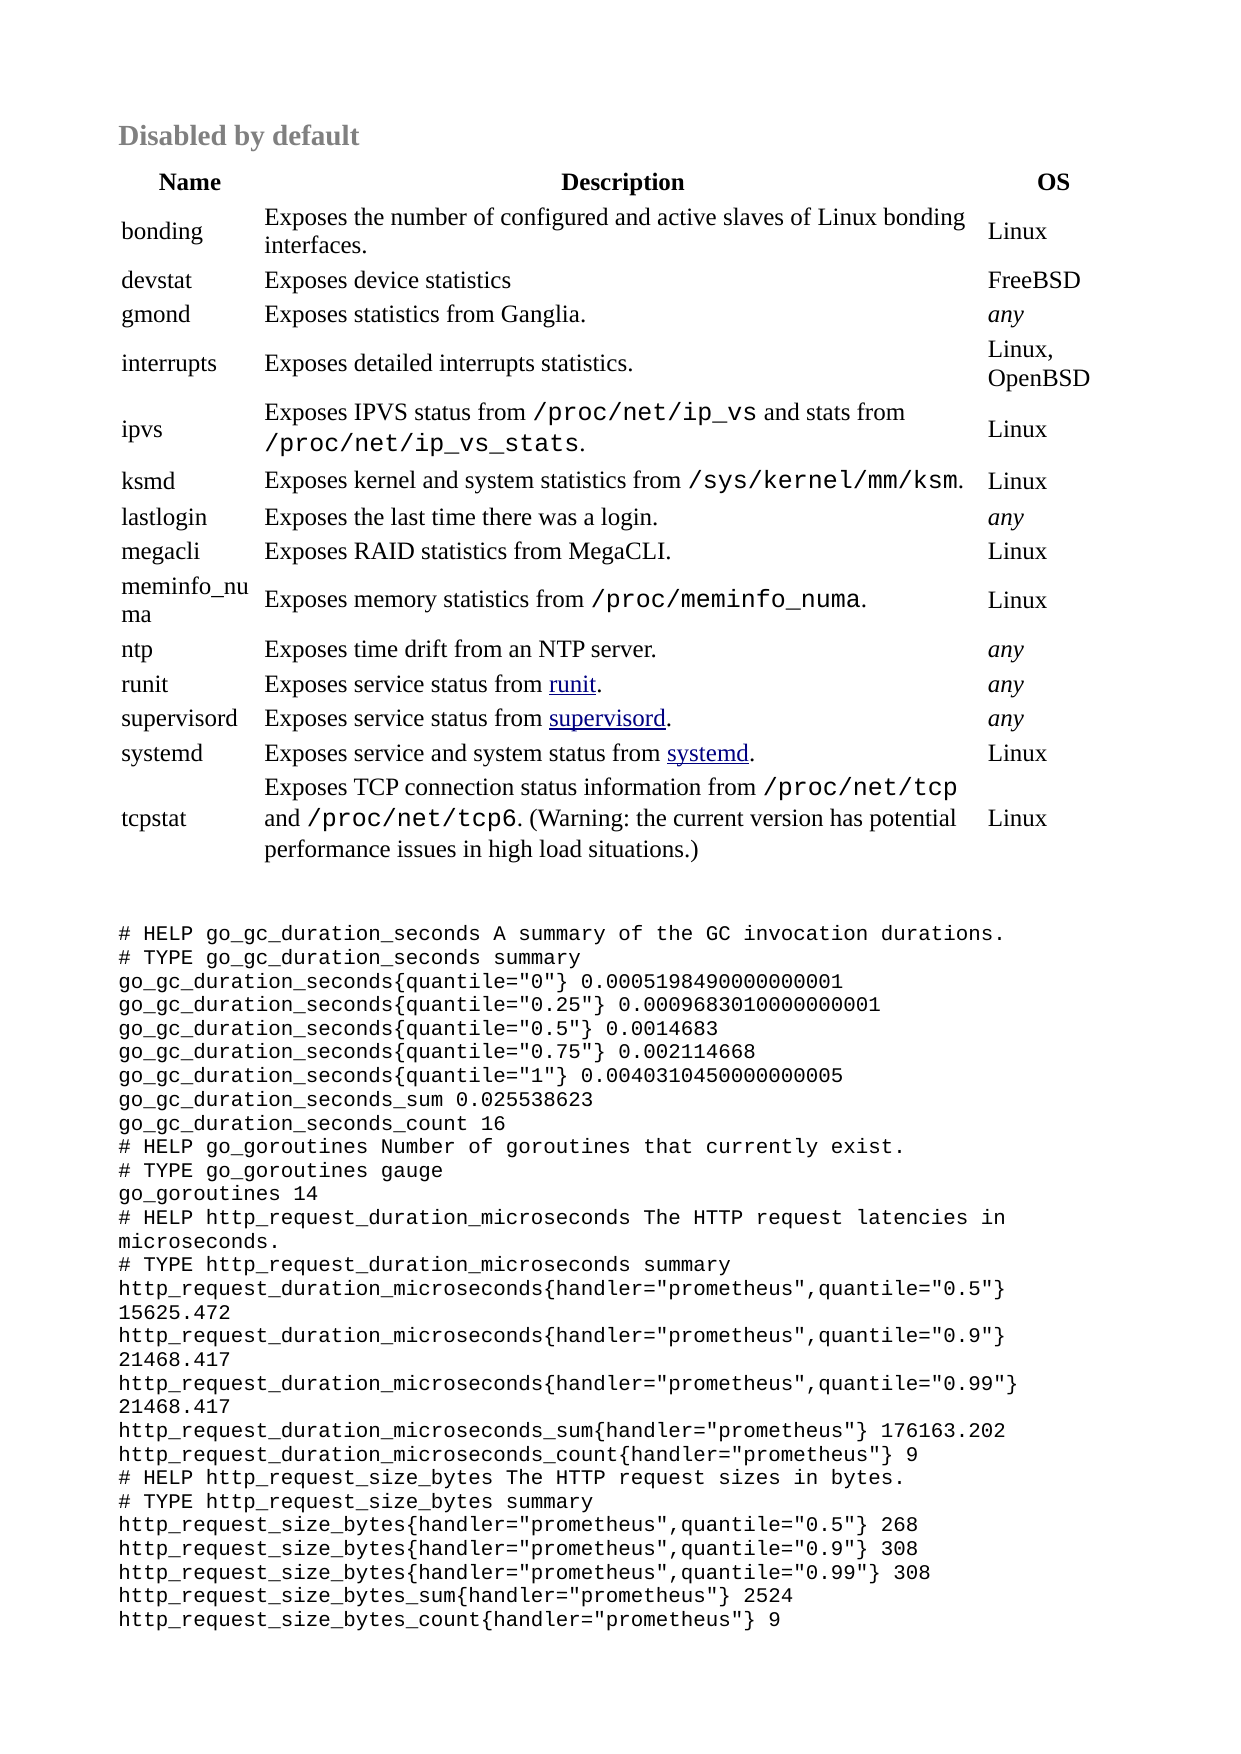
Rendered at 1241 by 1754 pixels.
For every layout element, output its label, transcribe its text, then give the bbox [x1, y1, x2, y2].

table_cell Exposes service status from runit. [261, 666, 985, 700]
text http_request_size_bytes_sum{handler="prometheus"} 2524 [118, 1585, 1122, 1609]
table_cell Exposes the number of configured and active slaves of Linux bonding interfaces. [261, 199, 985, 262]
text # TYPE go_goroutines gauge [118, 1160, 1122, 1183]
text go_gc_duration_seconds{quantile="0"} 0.0005198490000000001 [118, 971, 1122, 994]
table_cell any [985, 666, 1122, 700]
table_cell megacli [118, 533, 261, 568]
text http_request_duration_microseconds{handler="prometheus",quantile="0.99"} 21468.417 [118, 1373, 1122, 1420]
table_cell bonding [118, 199, 261, 262]
table_header Description [261, 164, 985, 199]
table_cell meminfo_numa [118, 568, 261, 631]
table_cell Linux [985, 395, 1122, 462]
table_cell runit [118, 666, 261, 700]
table_cell Exposes service status from supervisord. [261, 700, 985, 735]
table_cell supervisord [118, 700, 261, 735]
table_header OS [985, 164, 1122, 199]
table_cell Exposes the last time there was a login. [261, 499, 985, 533]
table_header Name [118, 164, 261, 199]
text go_gc_duration_seconds_count 16 [118, 1112, 1122, 1136]
table_cell Linux, OpenBSD [985, 331, 1122, 394]
text go_gc_duration_seconds{quantile="0.25"} 0.0009683010000000001 [118, 994, 1122, 1018]
text http_request_size_bytes_count{handler="prometheus"} 9 [118, 1609, 1122, 1633]
table_cell Exposes memory statistics from /proc/meminfo_numa. [261, 568, 985, 631]
table_cell any [985, 631, 1122, 666]
table_cell Exposes RAID statistics from MegaCLI. [261, 533, 985, 568]
text http_request_duration_microseconds_sum{handler="prometheus"} 176163.202 [118, 1420, 1122, 1443]
table_cell Exposes TCP connection status information from /proc/net/tcp and /proc/net/tcp6. (Warning: the current version has potential performance issues in high load situations.) [261, 770, 985, 866]
subtitle Disabled by default [118, 118, 1122, 152]
text http_request_size_bytes{handler="prometheus",quantile="0.5"} 268 [118, 1514, 1122, 1538]
table_cell any [985, 297, 1122, 331]
table_cell ntp [118, 631, 261, 666]
table_cell Exposes IPVS status from /proc/net/ip_vs and stats from /proc/net/ip_vs_stats. [261, 395, 985, 462]
text http_request_duration_microseconds_count{handler="prometheus"} 9 [118, 1443, 1122, 1467]
table_cell Exposes detailed interrupts statistics. [261, 331, 985, 394]
table_cell Exposes service and system status from systemd. [261, 735, 985, 769]
table_cell Linux [985, 770, 1122, 866]
table_cell Exposes device statistics [261, 262, 985, 297]
table_cell Linux [985, 199, 1122, 262]
text go_gc_duration_seconds{quantile="0.75"} 0.002114668 [118, 1042, 1122, 1065]
text http_request_size_bytes{handler="prometheus",quantile="0.99"} 308 [118, 1562, 1122, 1585]
text # TYPE http_request_duration_microseconds summary [118, 1254, 1122, 1278]
text # HELP http_request_size_bytes The HTTP request sizes in bytes. [118, 1467, 1122, 1491]
text go_gc_duration_seconds{quantile="0.5"} 0.0014683 [118, 1018, 1122, 1042]
table_cell ipvs [118, 395, 261, 462]
text http_request_size_bytes{handler="prometheus",quantile="0.9"} 308 [118, 1538, 1122, 1562]
table_cell interrupts [118, 331, 261, 394]
text go_goroutines 14 [118, 1183, 1122, 1207]
table_cell any [985, 499, 1122, 533]
table_cell Exposes time drift from an NTP server. [261, 631, 985, 666]
table_cell Linux [985, 735, 1122, 769]
table_cell Linux [985, 568, 1122, 631]
table_cell Linux [985, 462, 1122, 499]
text # TYPE go_gc_duration_seconds summary [118, 947, 1122, 971]
text http_request_duration_microseconds{handler="prometheus",quantile="0.9"} 21468.417 [118, 1325, 1122, 1373]
table_cell lastlogin [118, 499, 261, 533]
table_cell any [985, 700, 1122, 735]
table_cell Exposes statistics from Ganglia. [261, 297, 985, 331]
table_cell tcpstat [118, 770, 261, 866]
table_cell Linux [985, 533, 1122, 568]
text http_request_duration_microseconds{handler="prometheus",quantile="0.5"} 15625.472 [118, 1278, 1122, 1325]
text # HELP go_gc_duration_seconds A summary of the GC invocation durations. [118, 923, 1122, 947]
table_cell gmond [118, 297, 261, 331]
text go_gc_duration_seconds{quantile="1"} 0.0040310450000000005 [118, 1065, 1122, 1089]
text go_gc_duration_seconds_sum 0.025538623 [118, 1089, 1122, 1112]
text # HELP go_goroutines Number of goroutines that currently exist. [118, 1136, 1122, 1160]
text # TYPE http_request_size_bytes summary [118, 1491, 1122, 1514]
text # HELP http_request_duration_microseconds The HTTP request latencies in microseconds. [118, 1207, 1122, 1254]
table_cell ksmd [118, 462, 261, 499]
table_cell FreeBSD [985, 262, 1122, 297]
table_cell devstat [118, 262, 261, 297]
table_cell systemd [118, 735, 261, 769]
table_cell Exposes kernel and system statistics from /sys/kernel/mm/ksm. [261, 462, 985, 499]
